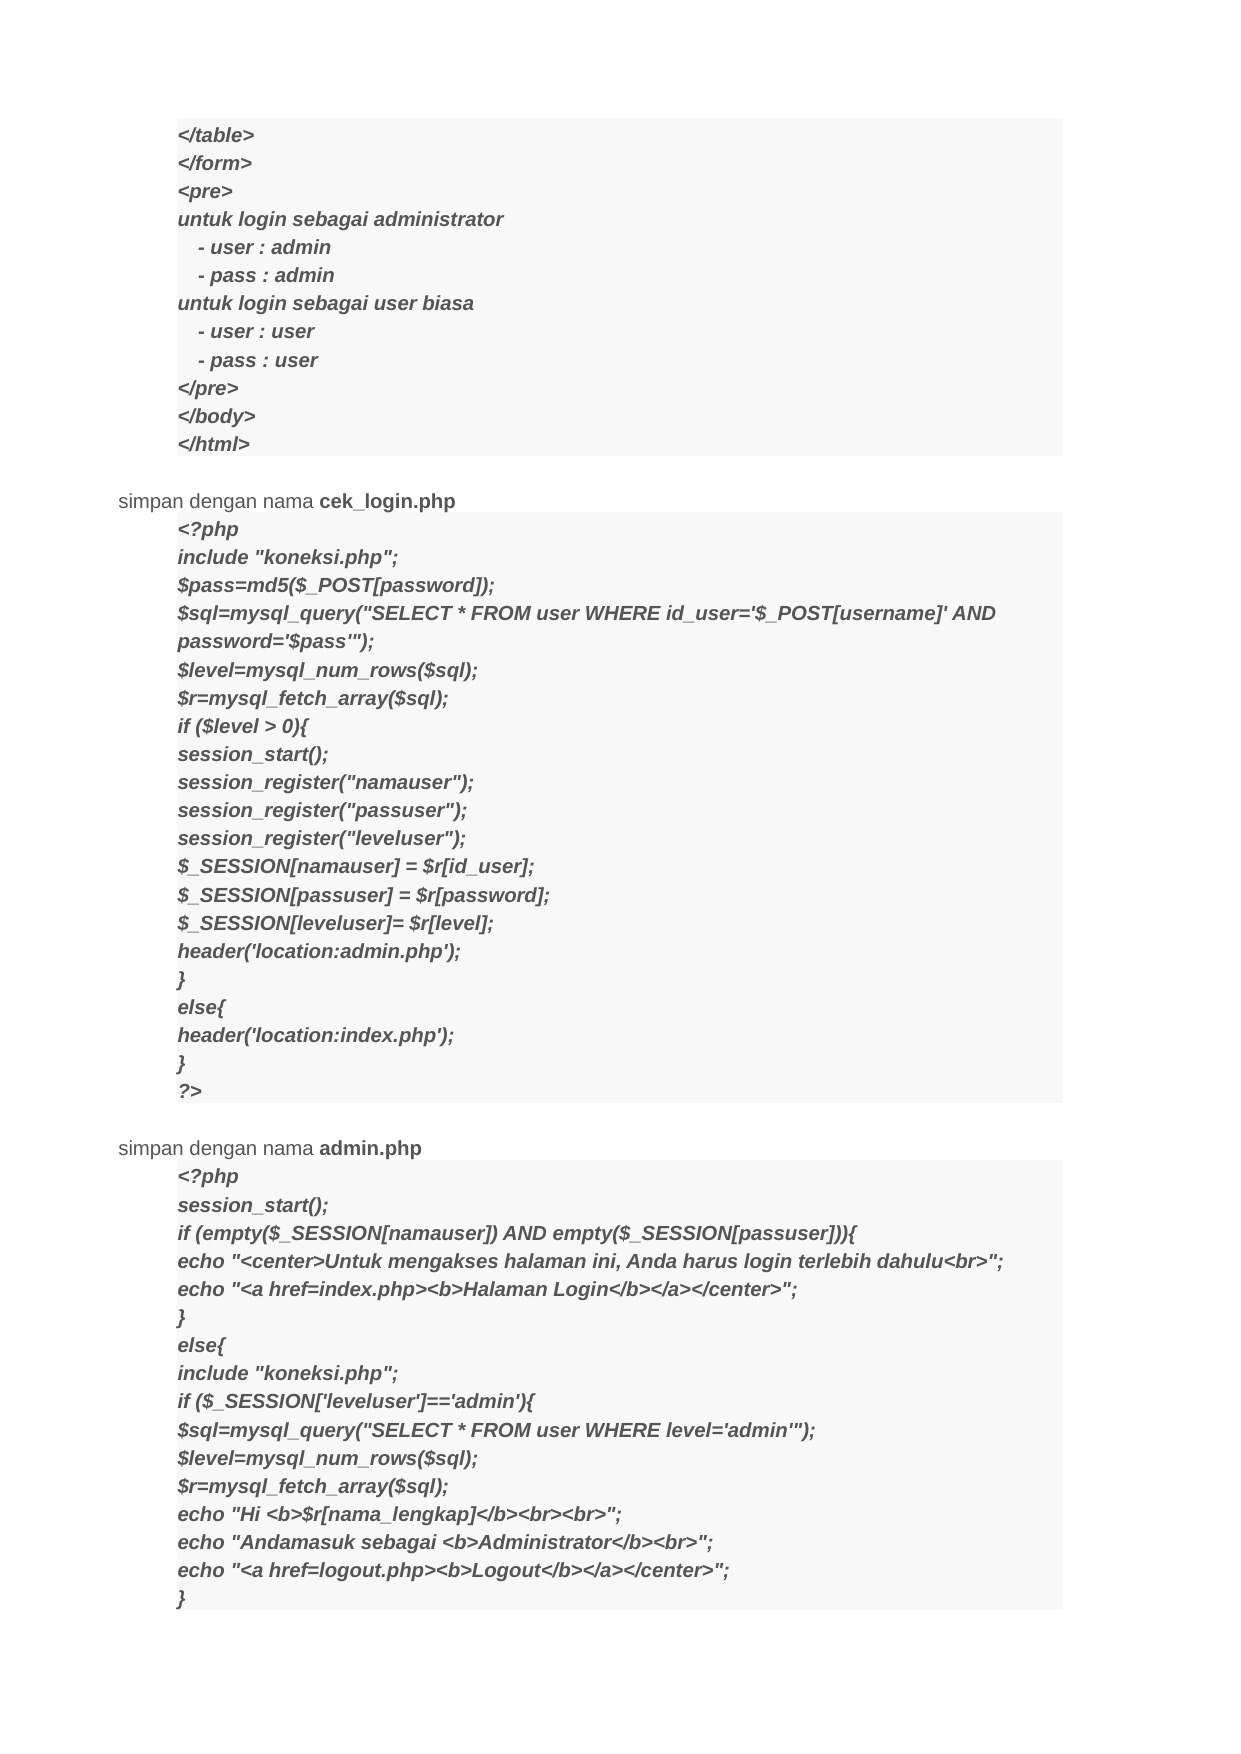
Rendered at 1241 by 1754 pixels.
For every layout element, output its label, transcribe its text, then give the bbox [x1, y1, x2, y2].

text simpan dengan nama cek_login.php [118, 456, 1122, 512]
text simpan dengan nama admin.php [118, 1103, 1122, 1160]
text <?php include "koneksi.php"; $pass=md5($_POST[password]); $sql=mysql_query("SELECT * FROM user WHERE id_user='$_POST[username]' AND password='$pass'"); $level=mysql_num_rows($sql); $r=mysql_fetch_array($sql); if ($level > 0){ session_start(); session_register("namauser"); session_register("passuser"); session_register("leveluser"); $_SESSION[namauser] = $r[id_user]; $_SESSION[passuser] = $r[password]; $_SESSION[leveluser]= $r[level]; header('location:admin.php'); } else{ header('location:index.php'); } ?> [177, 512, 1063, 1103]
text <?php session_start(); if (empty($_SESSION[namauser]) AND empty($_SESSION[passuser])){ echo "<center>Untuk mengakses halaman ini, Anda harus login terlebih dahulu<br>"; echo "<a href=index.php><b>Halaman Login</b></a></center>"; } else{ include "koneksi.php"; if ($_SESSION['leveluser']=='admin'){ $sql=mysql_query("SELECT * FROM user WHERE level='admin'"); $level=mysql_num_rows($sql); $r=mysql_fetch_array($sql); echo "Hi <b>$r[nama_lengkap]</b><br><br>"; echo "Andamasuk sebagai <b>Administrator</b><br>"; echo "<a href=logout.php><b>Logout</b></a></center>"; } [177, 1160, 1063, 1610]
text </table> </form> <pre> untuk login sebagai administrator - user : admin - pass : admin untuk login sebagai user biasa - user : user - pass : user </pre> </body> </html> [177, 118, 1063, 456]
